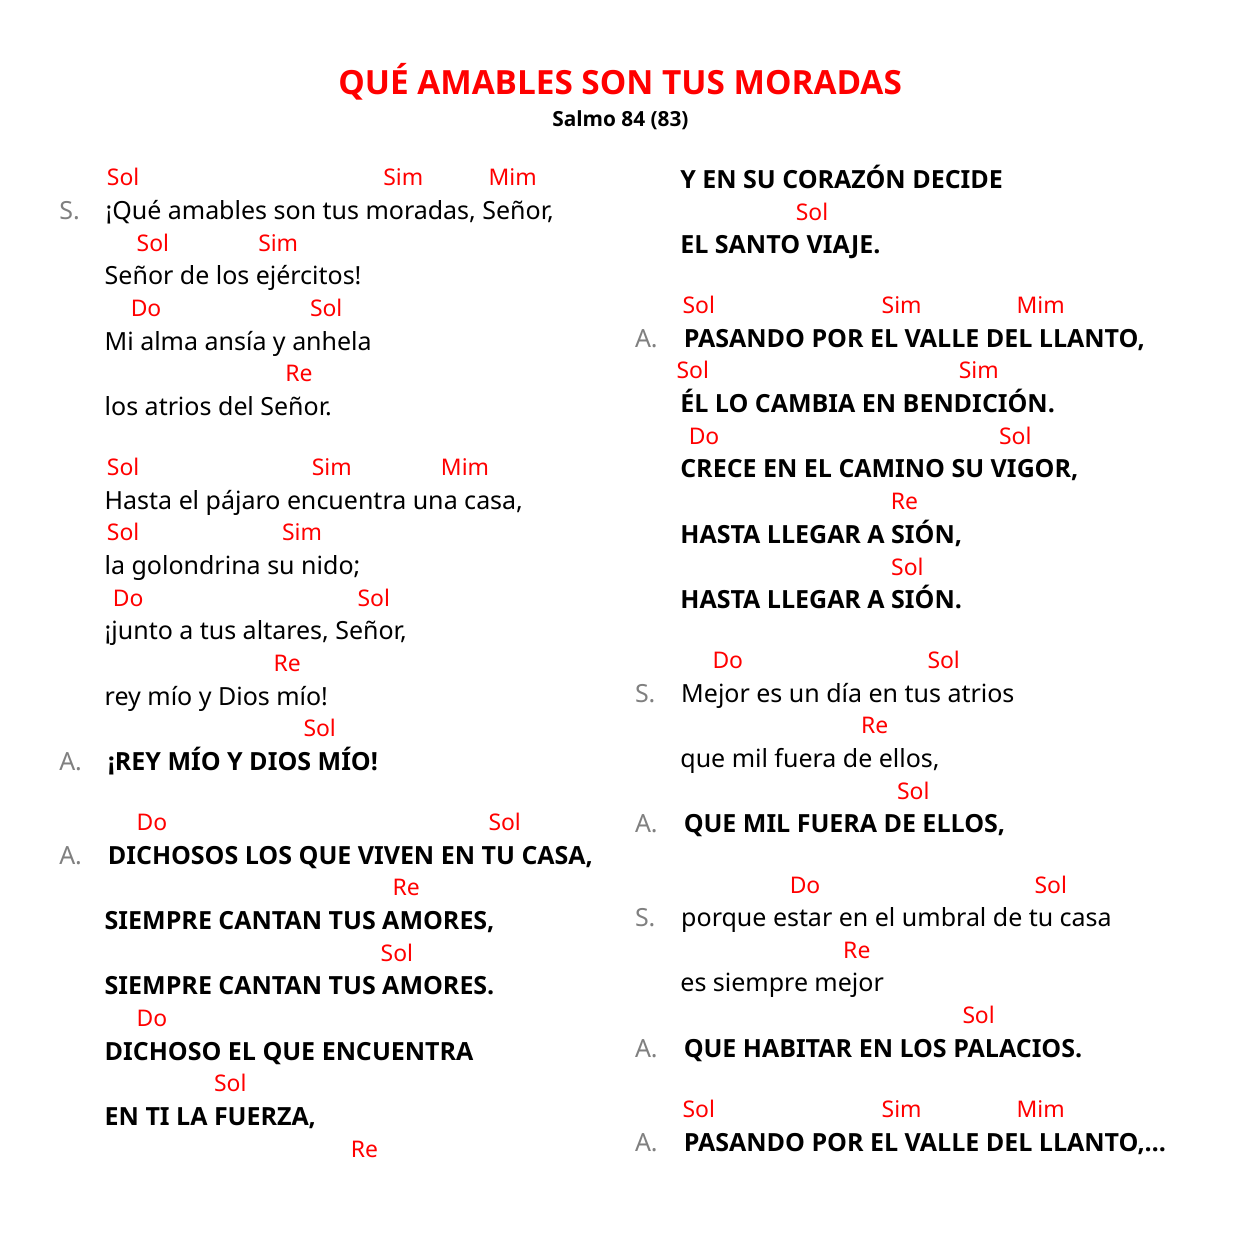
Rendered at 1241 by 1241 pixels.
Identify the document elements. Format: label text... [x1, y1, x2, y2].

text SIEMPRE CANTAN TUS AMORES, [59, 903, 605, 937]
text Sol Sim [635, 354, 1181, 386]
text EN TI LA FUERZA, [59, 1098, 605, 1133]
text Re [59, 871, 605, 903]
text Re [635, 485, 1181, 516]
text Sol Sim Mim [59, 161, 605, 193]
text Re [635, 709, 1181, 741]
text A. QUE HABITAR EN LOS PALACIOS. [635, 1030, 1181, 1064]
text SIEMPRE CANTAN TUS AMORES. [59, 968, 605, 1002]
text QUÉ AMABLES SON TUS MORADAS [59, 59, 1181, 104]
text Señor de los ejércitos! [59, 258, 605, 292]
text Sol Sim [59, 516, 605, 548]
text A. PASANDO POR EL VALLE DEL LLANTO, [635, 320, 1181, 354]
text Sol [635, 999, 1181, 1030]
text Do Sol [635, 644, 1181, 675]
text Do Sol [635, 420, 1181, 451]
text Mi alma ansía y anhela [59, 323, 605, 357]
text los atrios del Señor. [59, 388, 605, 423]
text Do Sol [59, 292, 605, 323]
text Sol Sim Mim [635, 1093, 1181, 1124]
text Do Sol [59, 582, 605, 613]
text Sol Sim Mim [59, 451, 605, 482]
text Sol [635, 195, 1181, 227]
text CRECE EN EL CAMINO SU VIGOR, [635, 451, 1181, 485]
text que mil fuera de ellos, [635, 741, 1181, 775]
text la golondrina su nido; [59, 548, 605, 582]
text Re [635, 934, 1181, 965]
text Sol [59, 712, 605, 743]
text es siempre mejor [635, 965, 1181, 999]
text A. PASANDO POR EL VALLE DEL LLANTO,… [635, 1124, 1181, 1158]
text Sol [635, 550, 1181, 582]
text Sol Sim [59, 227, 605, 258]
text Do Sol [635, 868, 1181, 900]
text ÉL LO CAMBIA EN BENDICIÓN. [635, 386, 1181, 420]
text EL SANTO VIAJE. [635, 227, 1181, 261]
text Re [59, 1133, 605, 1164]
text A. DICHOSOS LOS QUE VIVEN EN TU CASA, [59, 837, 605, 871]
text Y EN SU CORAZÓN DECIDE [635, 161, 1181, 195]
text HASTA LLEGAR A SIÓN, [635, 516, 1181, 550]
text S. porque estar en el umbral de tu casa [635, 900, 1181, 934]
text S. ¡Qué amables son tus moradas, Señor, [59, 193, 605, 227]
text Sol Sim Mim [635, 289, 1181, 320]
text A. QUE MIL FUERA DE ELLOS, [635, 806, 1181, 840]
text Sol [59, 937, 605, 968]
text Re [59, 357, 605, 388]
text HASTA LLEGAR A SIÓN. [635, 582, 1181, 616]
text Do [59, 1002, 605, 1033]
text DICHOSO EL QUE ENCUENTRA [59, 1033, 605, 1067]
text Hasta el pájaro encuentra una casa, [59, 482, 605, 516]
text Re [59, 647, 605, 678]
text A. ¡REY MÍO Y DIOS MÍO! [59, 743, 605, 778]
text Sol [59, 1067, 605, 1098]
text Salmo 84 (83) [59, 104, 1181, 133]
text ¡junto a tus altares, Señor, [59, 613, 605, 647]
text Sol [635, 775, 1181, 806]
text S. Mejor es un día en tus atrios [635, 675, 1181, 709]
text Do Sol [59, 806, 605, 837]
text rey mío y Dios mío! [59, 678, 605, 712]
